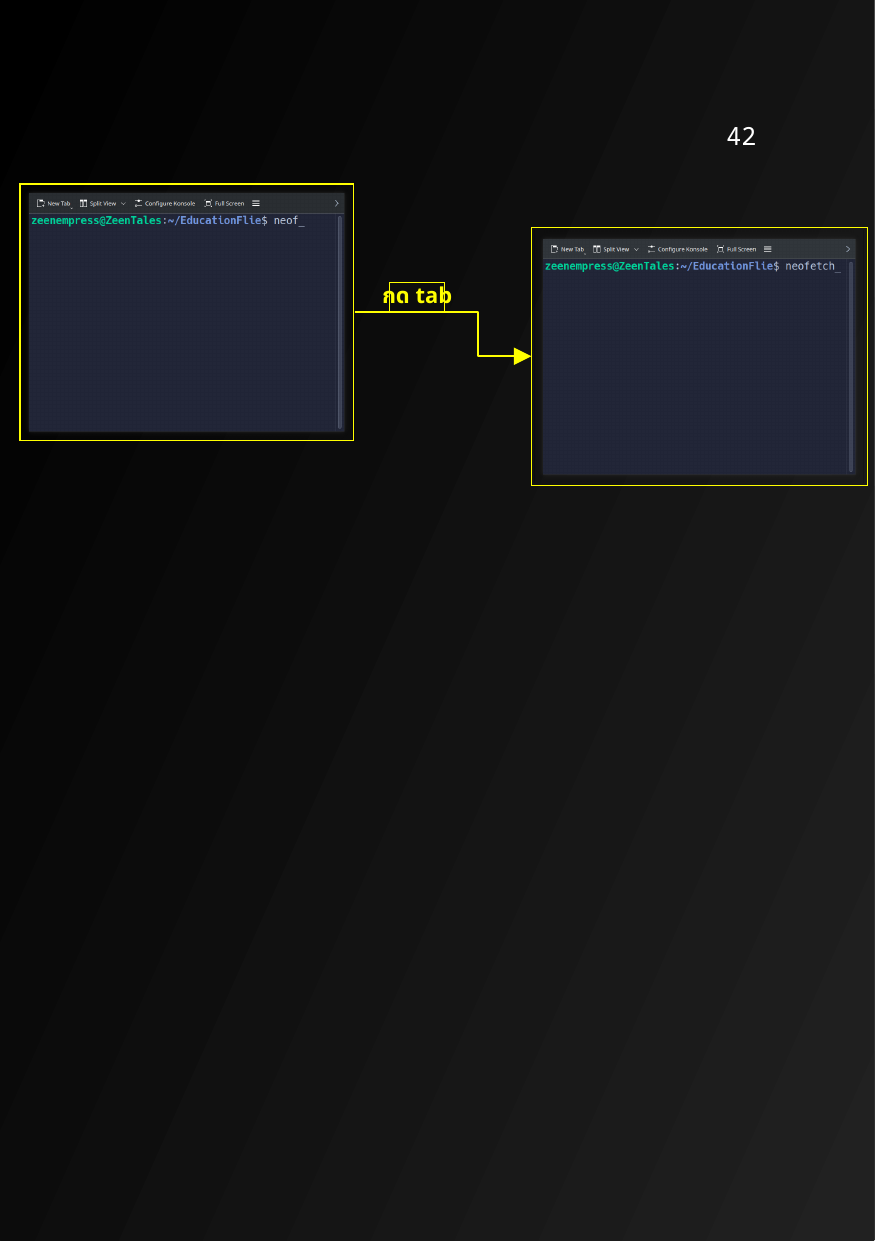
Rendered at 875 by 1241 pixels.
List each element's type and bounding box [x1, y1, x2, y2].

picture [21, 185, 353, 440]
picture [534, 230, 864, 483]
